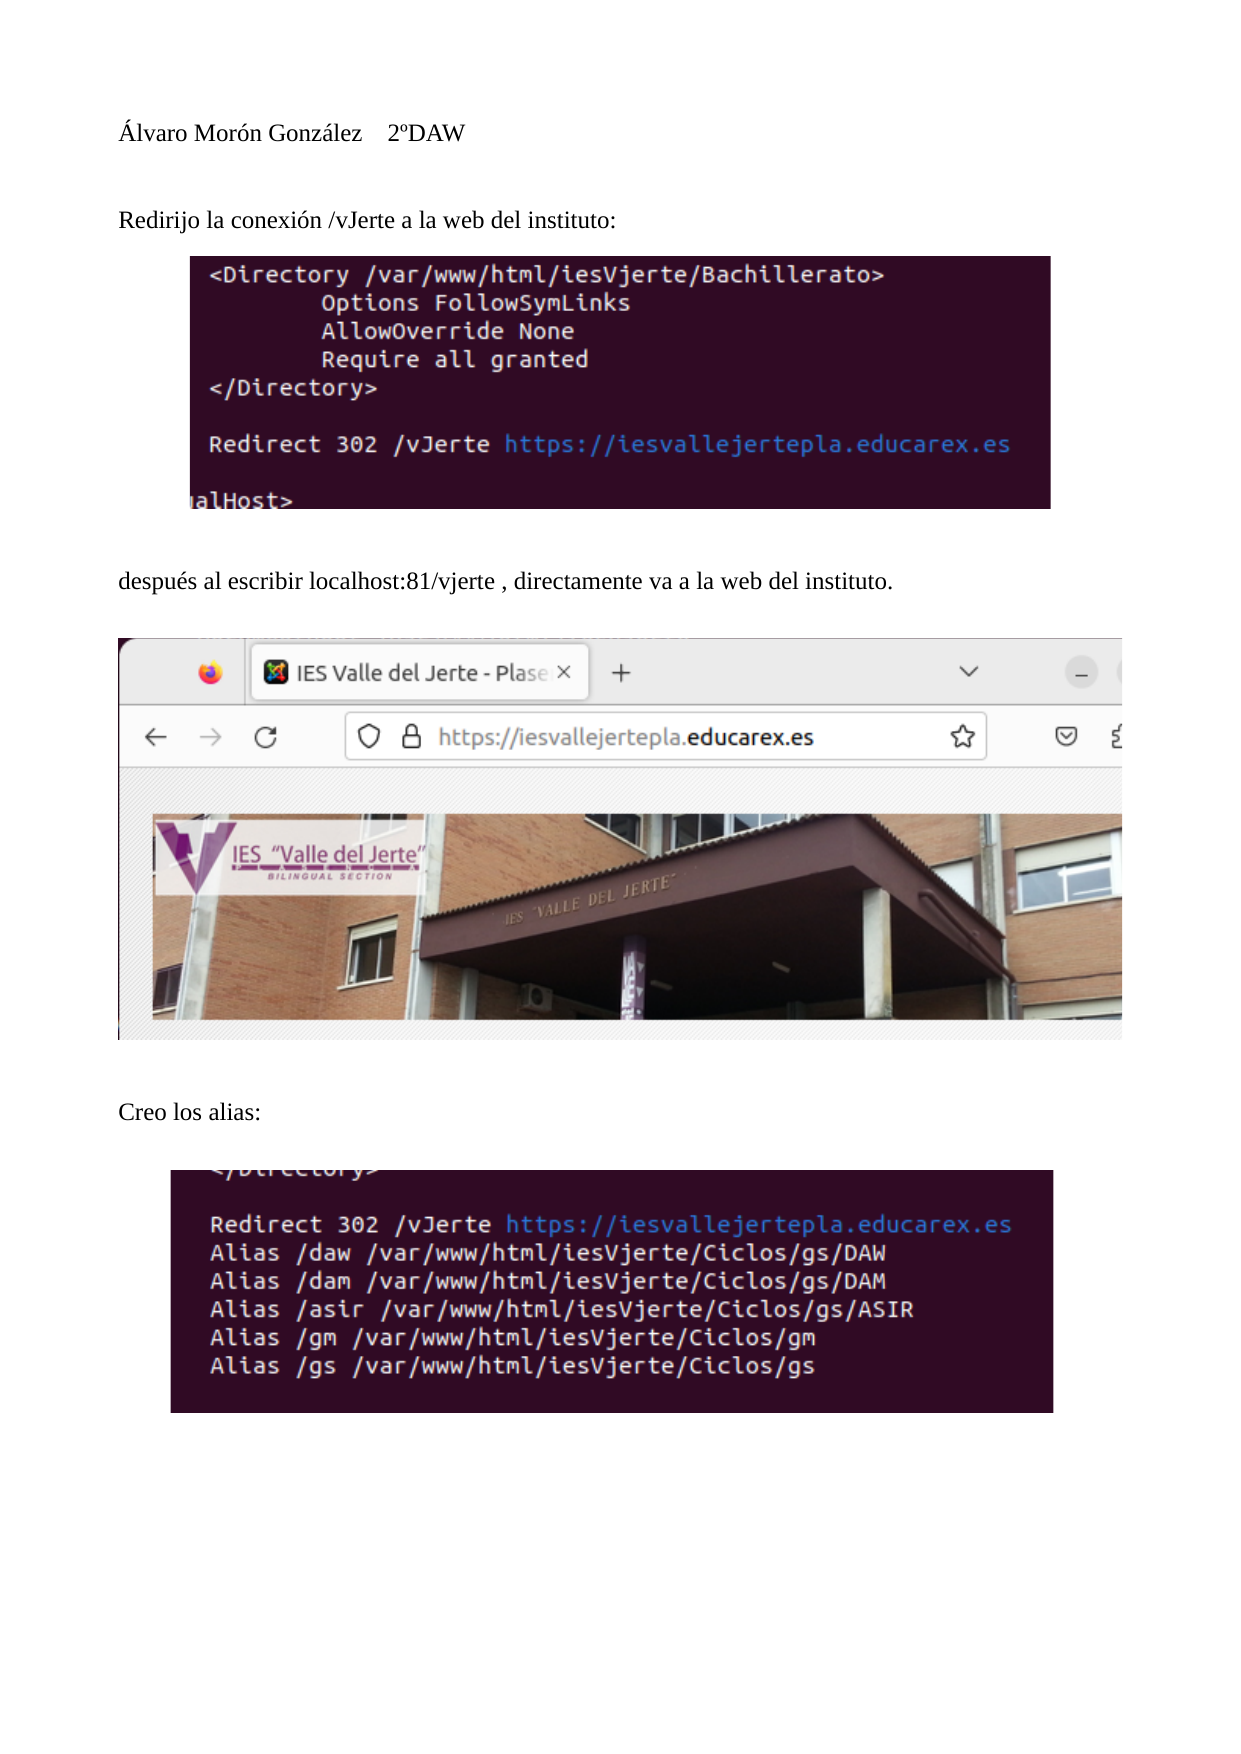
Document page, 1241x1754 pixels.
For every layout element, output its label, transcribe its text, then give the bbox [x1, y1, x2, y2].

text Redirijo la conexión /vJerte a la web del instituto: [118, 205, 1122, 234]
picture [118, 638, 1123, 1040]
picture [170, 1170, 1054, 1413]
text Creo los alias: [118, 1097, 1122, 1126]
picture [189, 256, 1051, 509]
text después al escribir localhost:81/vjerte , directamente va a la web del instituto. [118, 566, 1122, 594]
